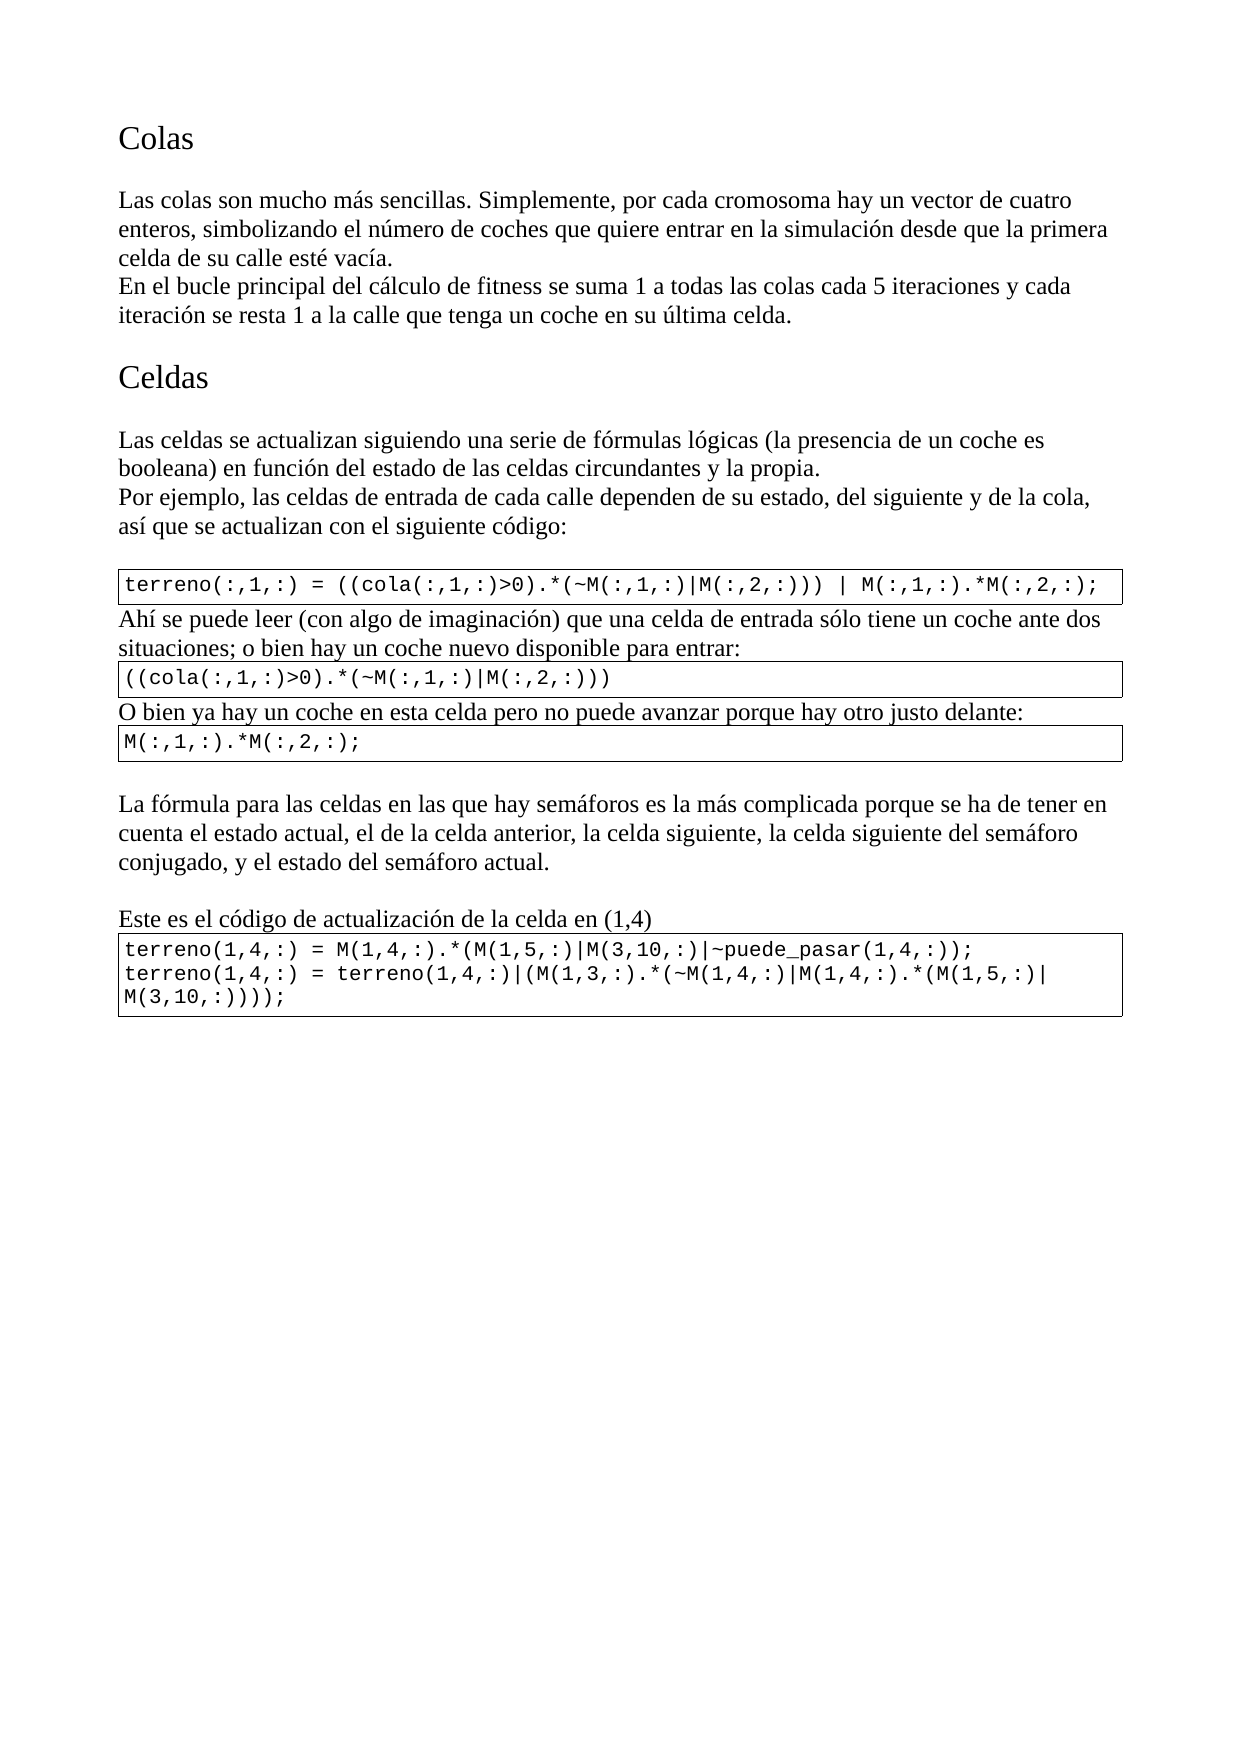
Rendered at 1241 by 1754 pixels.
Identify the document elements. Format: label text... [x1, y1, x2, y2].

text Por ejemplo, las celdas de entrada de cada calle dependen de su estado, del siguiente y de la cola, así que se actualizan con el siguiente código: [118, 482, 1122, 540]
text Las colas son mucho más sencillas. Simplemente, por cada cromosoma hay un vector de cuatro enteros, simbolizando el número de coches que quiere entrar en la simulación desde que la primera celda de su calle esté vacía. [118, 185, 1122, 271]
table_header M(:,1,:).*M(:,2,:); [119, 726, 1122, 761]
text En el bucle principal del cálculo de fitness se suma 1 a todas las colas cada 5 iteraciones y cada iteración se resta 1 a la calle que tenga un coche en su última celda. [118, 271, 1122, 329]
table_header terreno(:,1,:) = ((cola(:,1,:)>0).*(~M(:,1,:)|M(:,2,:))) | M(:,1,:).*M(:,2,:); [119, 570, 1122, 604]
text Colas [118, 118, 1122, 156]
table_header terreno(1,4,:) = M(1,4,:).*(M(1,5,:)|M(3,10,:)|~puede_pasar(1,4,:)); terreno(1,4,:) = terreno(1,4,:)|(M(1,3,:).*(~M(1,4,:)|M(1,4,:).*(M(1,5,:)|M(3,10,:)))); [119, 934, 1122, 1016]
text Las celdas se actualizan siguiendo una serie de fórmulas lógicas (la presencia de un coche es booleana) en función del estado de las celdas circundantes y la propia. [118, 425, 1122, 482]
text O bien ya hay un coche en esta celda pero no puede avanzar porque hay otro justo delante: [118, 698, 1122, 725]
text Este es el código de actualización de la celda en (1,4) [118, 904, 1122, 933]
text Celdas [118, 358, 1122, 396]
text Ahí se puede leer (con algo de imaginación) que una celda de entrada sólo tiene un coche ante dos situaciones; o bien hay un coche nuevo disponible para entrar: [118, 605, 1122, 661]
table_header ((cola(:,1,:)>0).*(~M(:,1,:)|M(:,2,:))) [119, 662, 1122, 697]
text La fórmula para las celdas en las que hay semáforos es la más complicada porque se ha de tener en cuenta el estado actual, el de la celda anterior, la celda siguiente, la celda siguiente del semáforo conjugado, y el estado del semáforo actual. [118, 789, 1122, 876]
